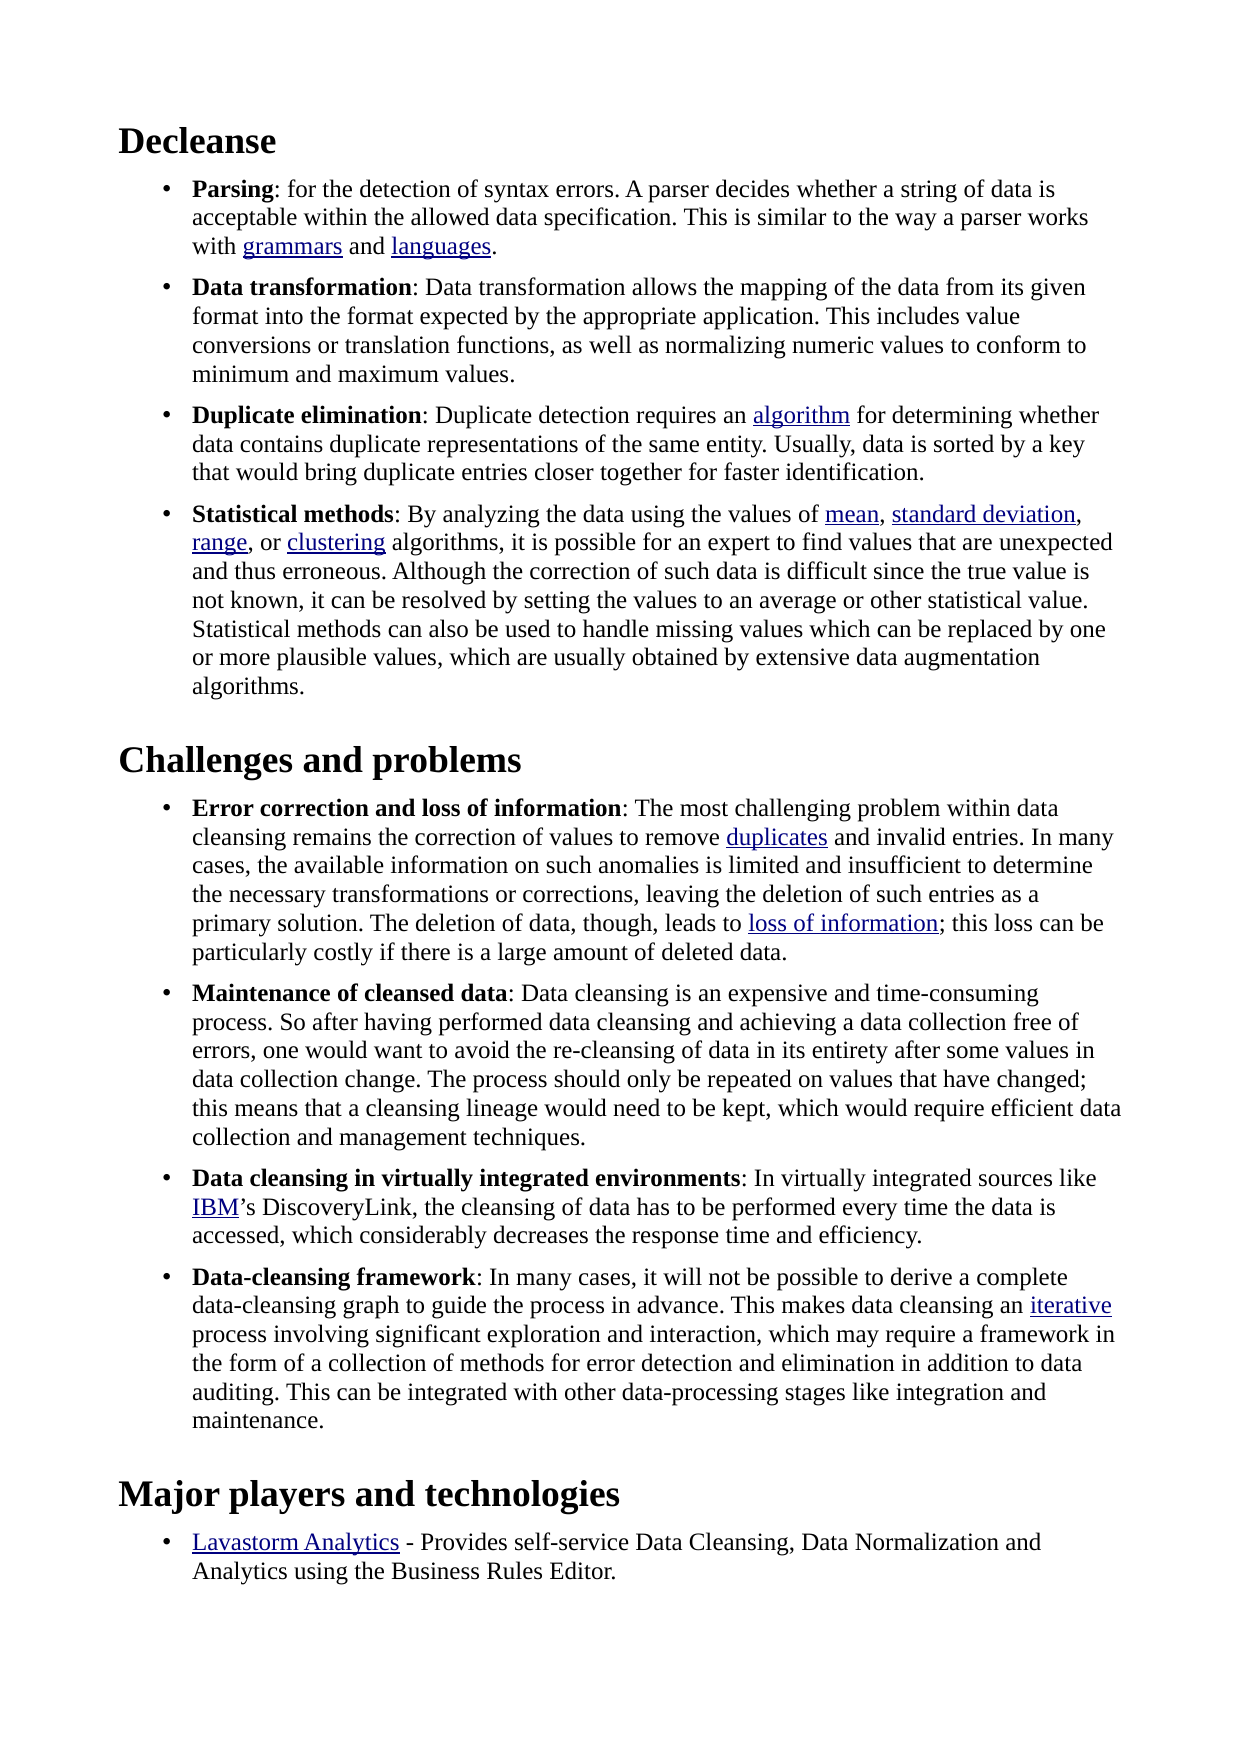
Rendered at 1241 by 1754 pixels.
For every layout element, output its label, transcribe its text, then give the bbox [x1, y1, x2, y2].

list Statistical methods: By analyzing the data using the values of mean, standard deviation, range, or clustering algorithms, it is possible for an expert to find values that are unexpected and thus erroneous. Although the correction of such data is difficult since the true value is not known, it can be resolved by setting the values to an average or other statistical value. Statistical methods can also be used to handle missing values which can be replaced by one or more plausible values, which are usually obtained by extensive data augmentation algorithms. [162, 499, 1122, 700]
subtitle Major players and technologies [118, 1472, 1122, 1515]
list Parsing: for the detection of syntax errors. A parser decides whether a string of data is acceptable within the allowed data specification. This is similar to the way a parser works with grammars and languages. [162, 174, 1122, 260]
list Error correction and loss of information: The most challenging problem within data cleansing remains the correction of values to remove duplicates and invalid entries. In many cases, the available information on such anomalies is limited and insufficient to determine the necessary transformations or corrections, leaving the deletion of such entries as a primary solution. The deletion of data, though, leads to loss of information; this loss can be particularly costly if there is a large amount of deleted data. [162, 793, 1122, 966]
list Lavastorm Analytics - Provides self-service Data Cleansing, Data Normalization and Analytics using the Business Rules Editor. [162, 1527, 1122, 1585]
list Maintenance of cleansed data: Data cleansing is an expensive and time-consuming process. So after having performed data cleansing and achieving a data collection free of errors, one would want to avoid the re-cleansing of data in its entirety after some values in data collection change. The process should only be repeated on values that have changed; this means that a cleansing lineage would need to be kept, which would require efficient data collection and management techniques. [162, 978, 1122, 1151]
list Data transformation: Data transformation allows the mapping of the data from its given format into the format expected by the appropriate application. This includes value conversions or translation functions, as well as normalizing numeric values to conform to minimum and maximum values. [162, 272, 1122, 387]
list Duplicate elimination: Duplicate detection requires an algorithm for determining whether data contains duplicate representations of the same entity. Usually, data is sorted by a key that would bring duplicate entries closer together for faster identification. [162, 400, 1122, 486]
subtitle Decleanse [118, 118, 1122, 161]
subtitle Challenges and problems [118, 737, 1122, 781]
list Data-cleansing framework: In many cases, it will not be possible to derive a complete data-cleansing graph to guide the process in advance. This makes data cleansing an iterative process involving significant exploration and interaction, which may require a framework in the form of a collection of methods for error detection and elimination in addition to data auditing. This can be integrated with other data-processing stages like integration and maintenance. [162, 1262, 1122, 1434]
list Data cleansing in virtually integrated environments: In virtually integrated sources like IBM’s DiscoveryLink, the cleansing of data has to be performed every time the data is accessed, which considerably decreases the response time and efficiency. [162, 1163, 1122, 1249]
